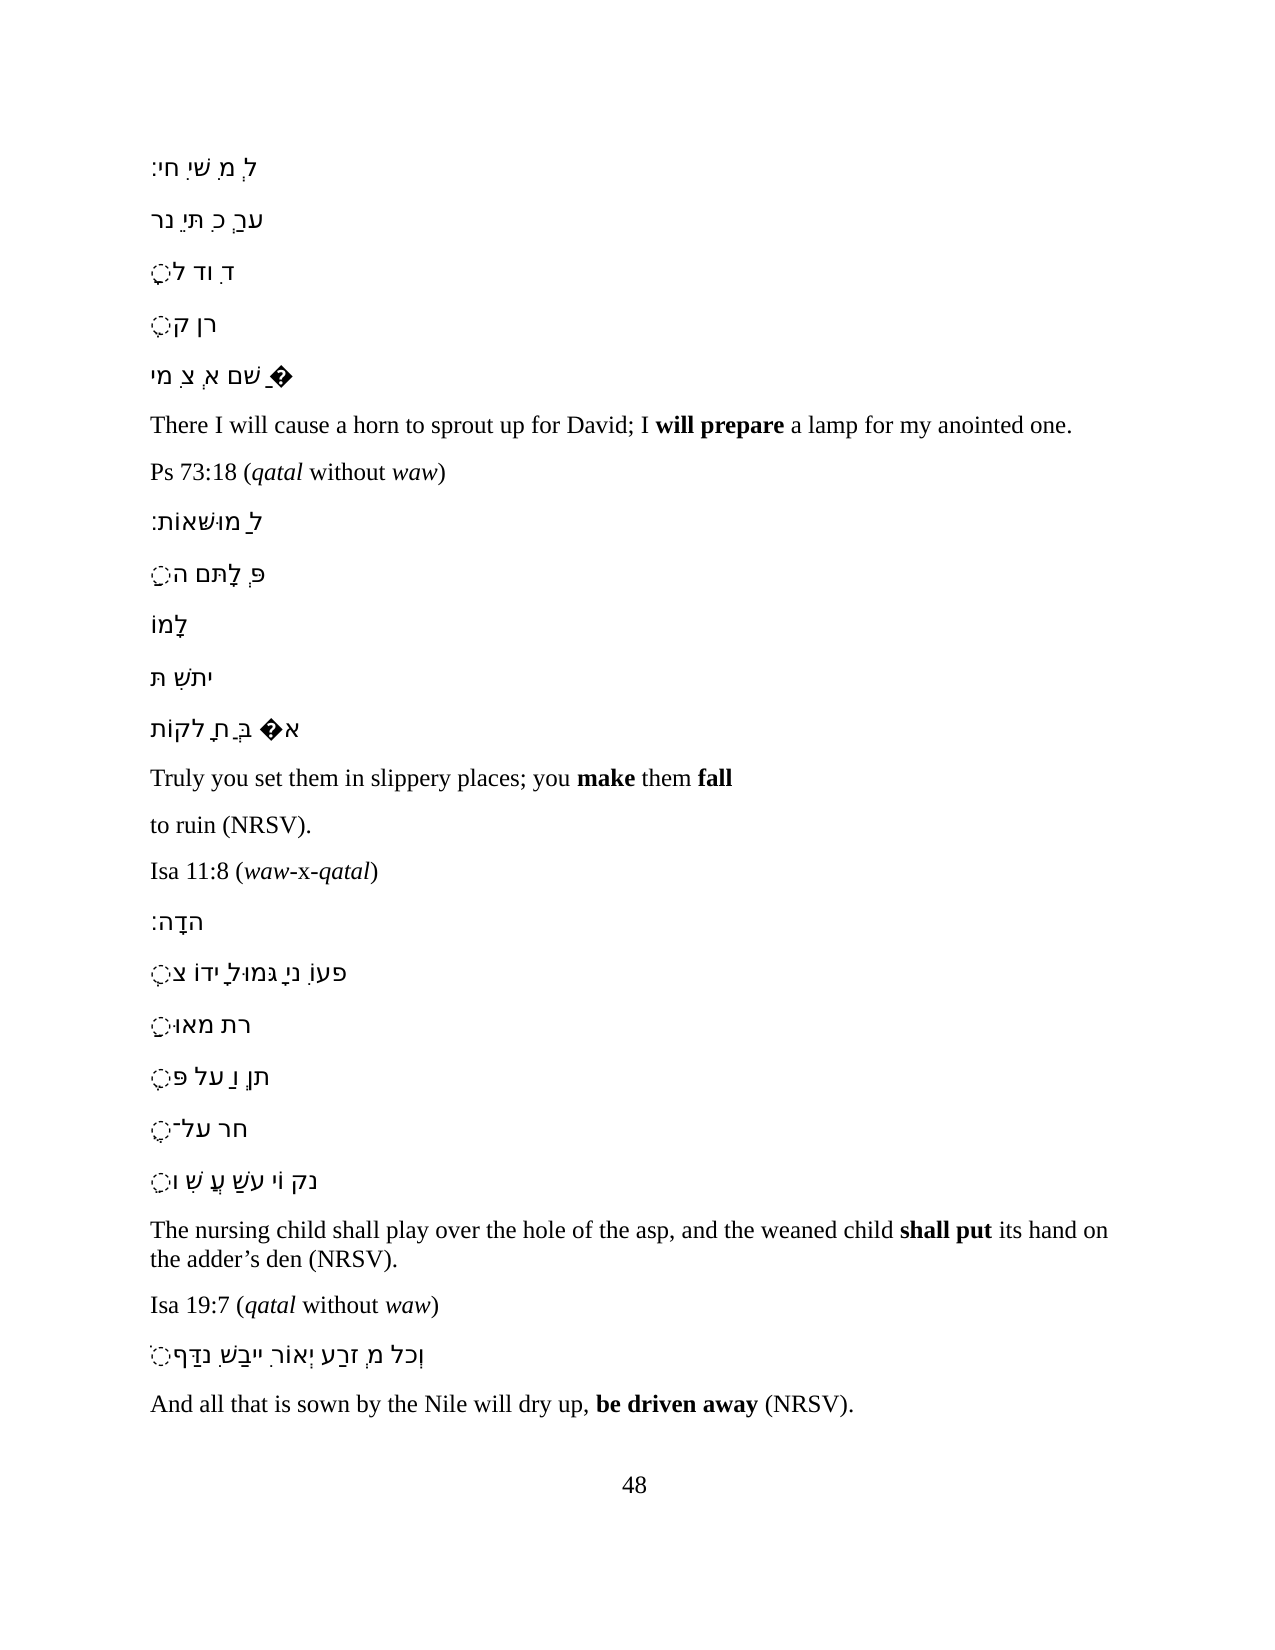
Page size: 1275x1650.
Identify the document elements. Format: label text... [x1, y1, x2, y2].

text ֵנק וֹי עשַׁ ﬠֲ שִׁ ו [150, 1163, 1125, 1197]
text הדָה׃ [150, 903, 1125, 937]
text Truly you set them in slippery places; you make them fall [150, 763, 1125, 792]
text The nursing child shall play over the hole of the asp, and the weaned child shall put its hand on the adder’s den (NRSV). [150, 1215, 1125, 1272]
text יתשִׁ תּ [150, 659, 1125, 693]
text ֻחר ﬠל־ [150, 1111, 1125, 1145]
text ַפּ ְלָתּם ה [150, 555, 1125, 589]
text And all that is sown by the Nile will dry up, be driven away (NRSV). [150, 1389, 1125, 1418]
text ַרת מאוּ [150, 1007, 1125, 1041]
text ל ַמוּשּׁאוֹת׃ [150, 503, 1125, 537]
text ֹוְכל מ ְזרַע יְאוֹר ִייבַשׁ ִנדַּף [150, 1337, 1125, 1371]
text ל ְמ ִשׁי ִחי׃ [150, 150, 1125, 184]
text Isa 11:8 (waw-x-qatal) [150, 856, 1125, 885]
text שׁם א ְצ ִמי ַ� [150, 358, 1125, 392]
text ֶרן ק [150, 306, 1125, 340]
text ֶתן ְו ַﬠל פּ [150, 1059, 1125, 1093]
text There I will cause a horn to sprout up for David; I will prepare a lamp for my anointed one. [150, 410, 1125, 439]
text ָד ִוד ל [150, 254, 1125, 288]
text ְפעוֹ ִני ָגּמוּל ָידוֹ צ [150, 955, 1125, 989]
text Ps 73:18 (qatal without waw) [150, 457, 1125, 485]
text א� בּ ֲח ָלקוֹת [150, 711, 1125, 745]
text ﬠרַ ְכ ִתּי ֵנר [150, 202, 1125, 236]
text לָמוֹ [150, 607, 1125, 641]
text to ruin (NRSV). [150, 810, 1125, 838]
text Isa 19:7 (qatal without waw) [150, 1290, 1125, 1319]
